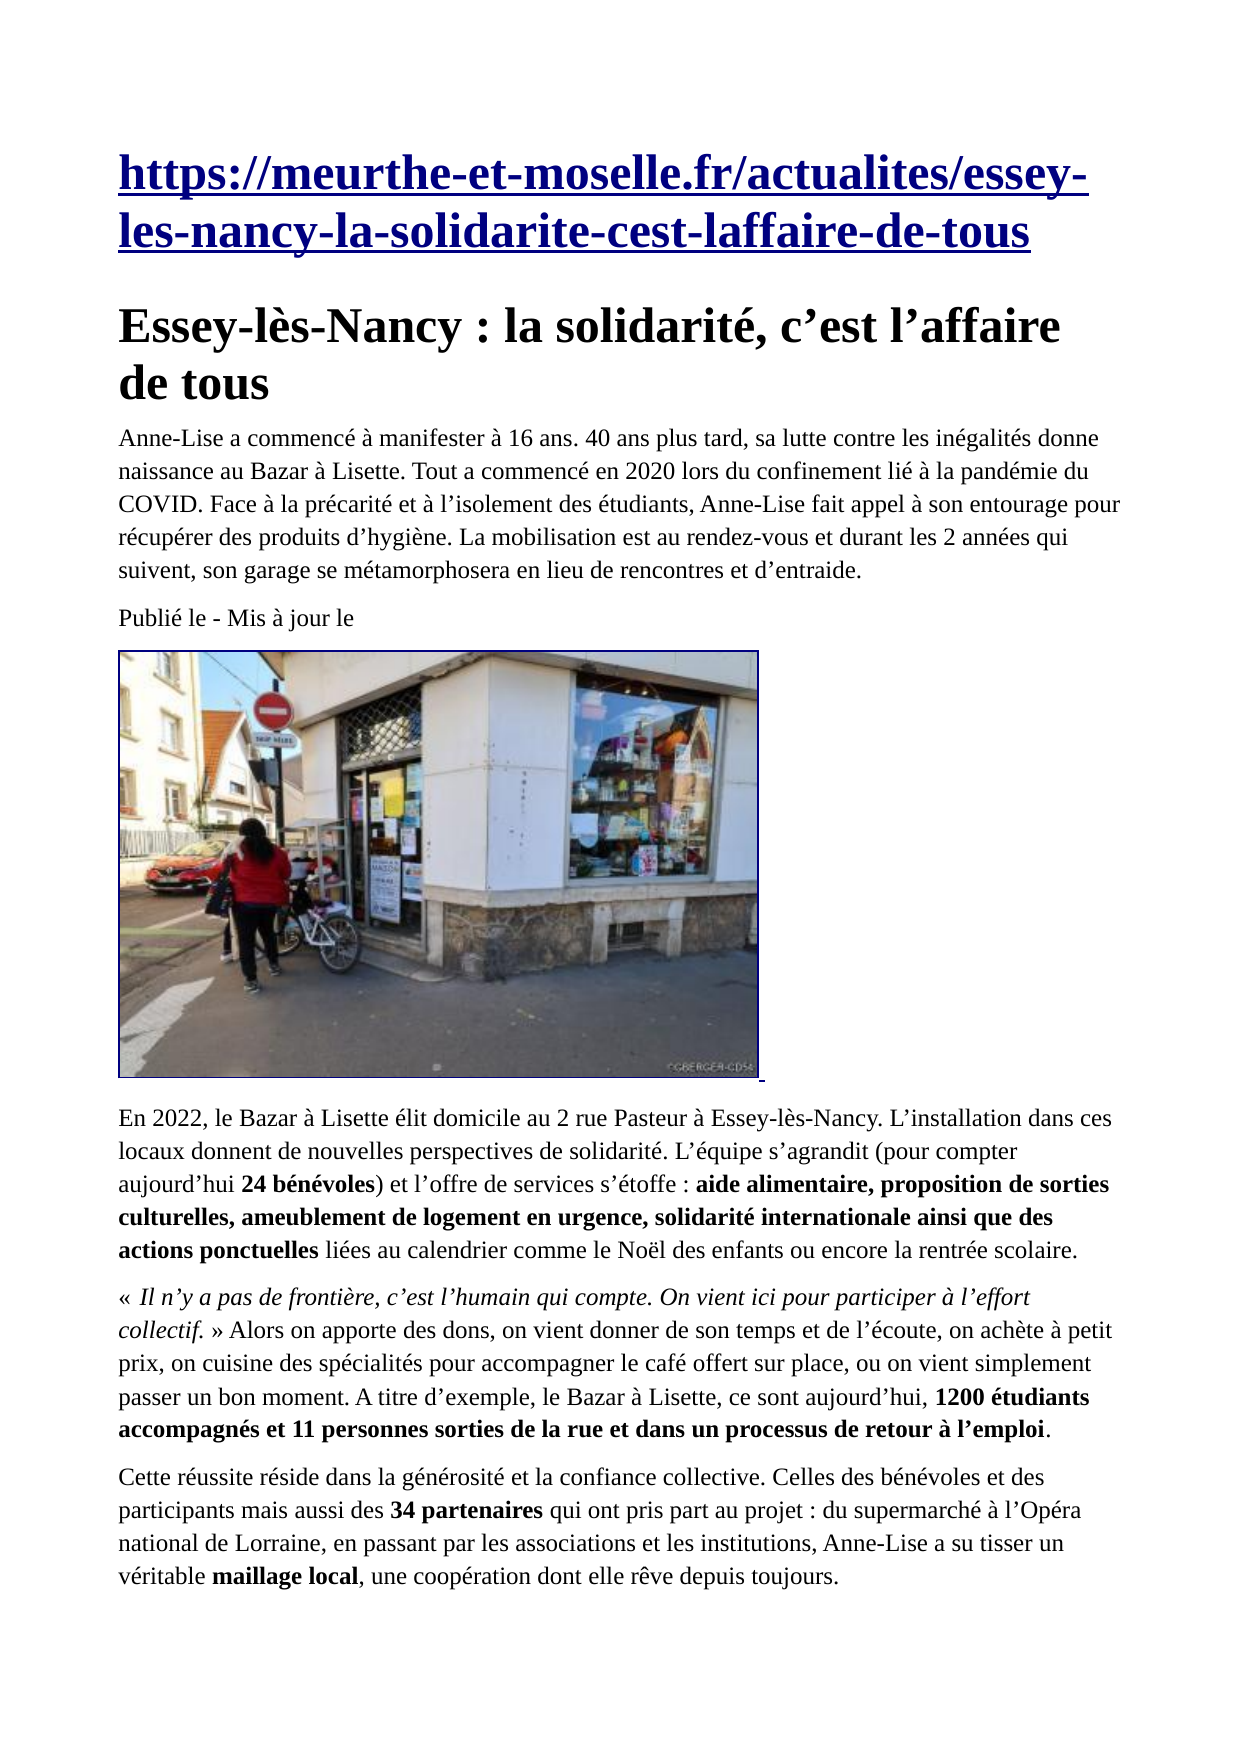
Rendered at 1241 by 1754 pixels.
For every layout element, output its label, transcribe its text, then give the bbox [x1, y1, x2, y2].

text Publié le - Mis à jour le [118, 603, 1122, 632]
text En 2022, le Bazar à Lisette élit domicile au 2 rue Pasteur à Essey-lès-Nancy. L’installation dans ces locaux donnent de nouvelles perspectives de solidarité. L’équipe s’agrandit (pour compter aujourd’hui 24 bénévoles) et l’offre de services s’étoffe : aide alimentaire, proposition de sorties culturelles, ameublement de logement en urgence, solidarité internationale ainsi que des actions ponctuelles liées au calendrier comme le Noël des enfants ou encore la rentrée scolaire. [118, 1103, 1122, 1264]
text Anne-Lise a commencé à manifester à 16 ans. 40 ans plus tard, sa lutte contre les inégalités donne naissance au Bazar à Lisette. Tout a commencé en 2020 lors du confinement lié à la pandémie du COVID. Face à la précarité et à l’isolement des étudiants, Anne-Lise fait appel à son entourage pour récupérer des produits d’hygiène. La mobilisation est au rendez-vous et durant les 2 années qui suivent, son garage se métamorphosera en lieu de rencontres et d’entraide. [118, 423, 1122, 584]
text Cette réussite réside dans la générosité et la confiance collective. Celles des bénévoles et des participants mais aussi des 34 partenaires qui ont pris part au projet : du supermarché à l’Opéra national de Lorraine, en passant par les associations et les institutions, Anne-Lise a su tisser un véritable maillage local, une coopération dont elle rêve depuis toujours. [118, 1462, 1122, 1590]
subtitle https://meurthe-et-moselle.fr/actualites/essey-les-nancy-la-solidarite-cest-laffaire-de-tous [118, 143, 1122, 258]
subtitle Essey-lès-Nancy : la solidarité, c’est l’affaire de tous [118, 296, 1122, 411]
text « Il n’y a pas de frontière, c’est l’humain qui compte. On vient ici pour participer à l’effort collectif. » Alors on apporte des dons, on vient donner de son temps et de l’écoute, on achète à petit prix, on cuisine des spécialités pour accompagner le café offert sur place, ou on vient simplement passer un bon moment. A titre d’exemple, le Bazar à Lisette, ce sont aujourd’hui, 1200 étudiants accompagnés et 11 personnes sorties de la rue et dans un processus de retour à l’emploi. [118, 1282, 1122, 1443]
picture [120, 652, 757, 1077]
